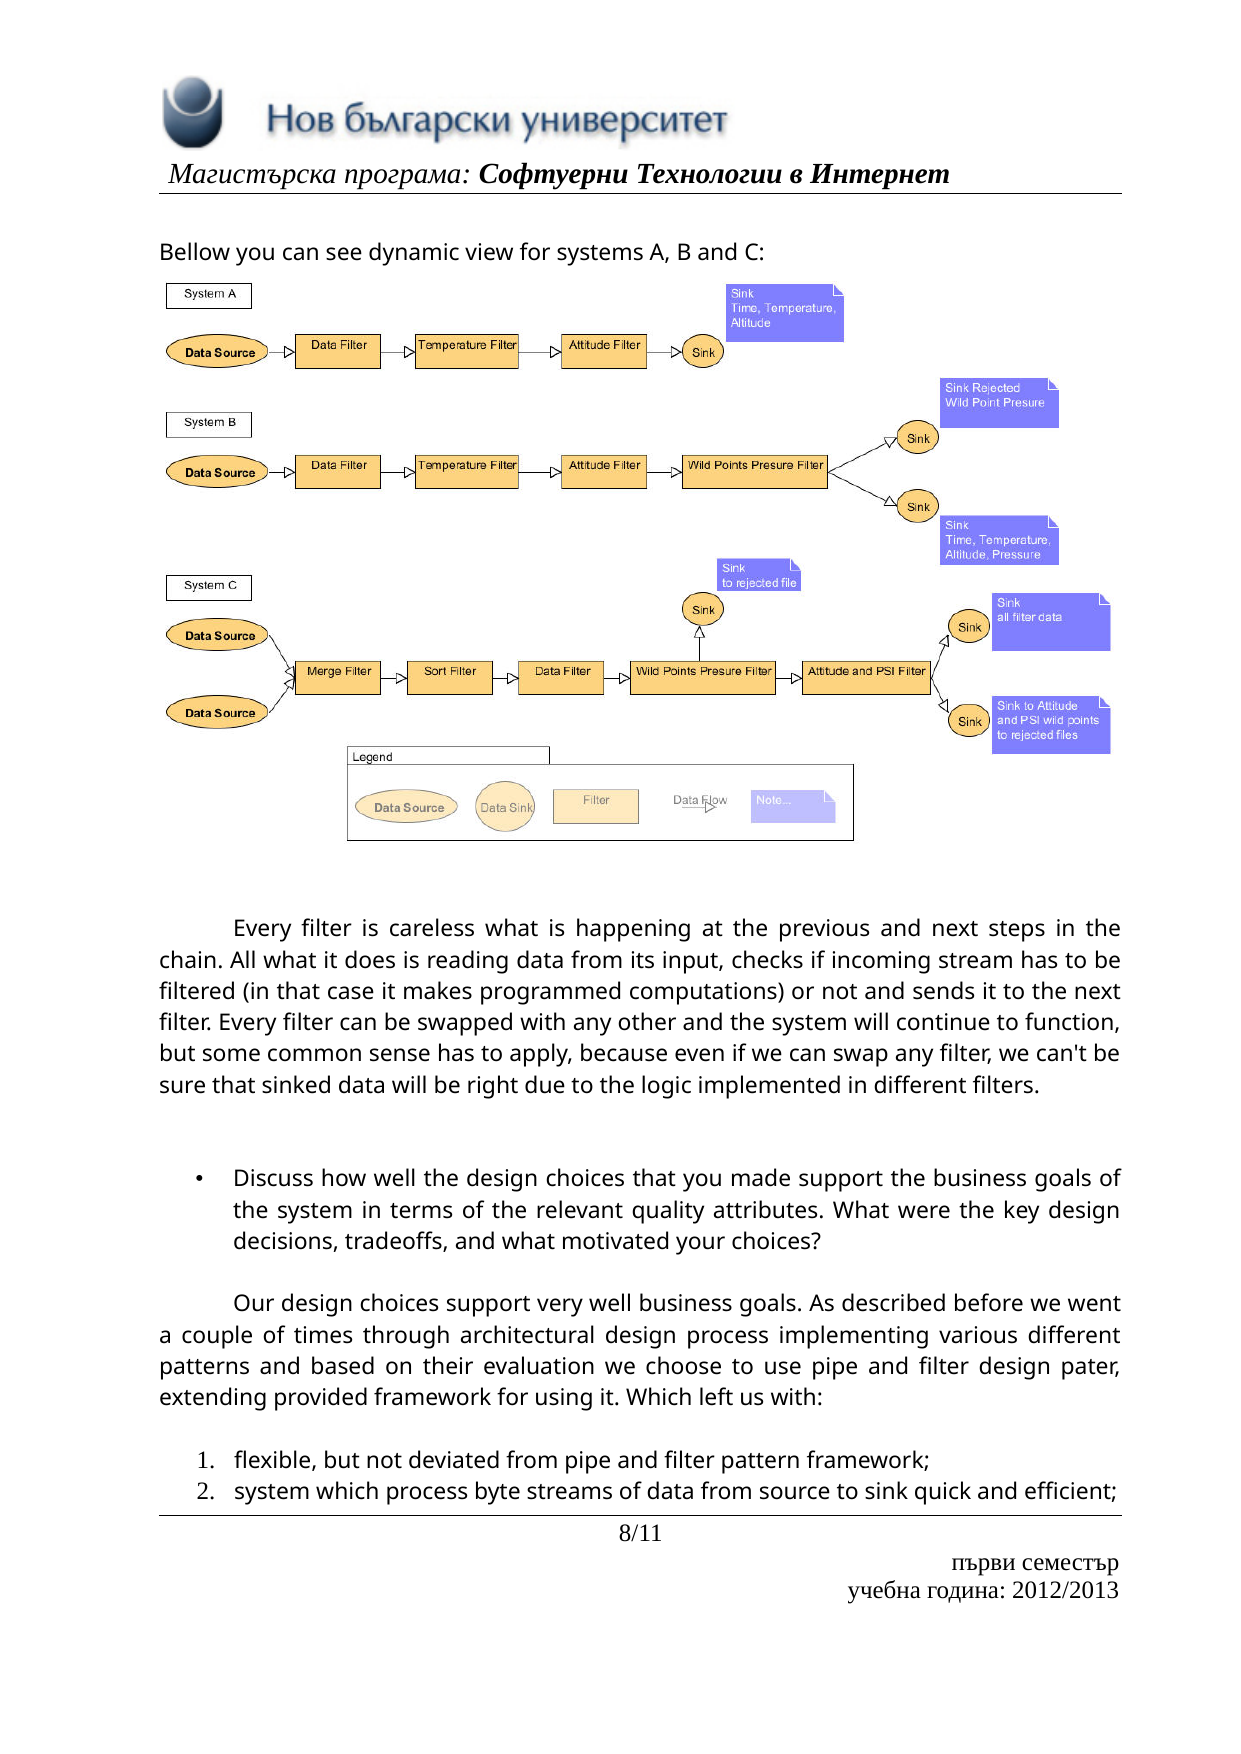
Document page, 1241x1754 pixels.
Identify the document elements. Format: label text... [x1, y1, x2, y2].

list Discuss how well the design choices that you made support the business goals of the system in terms of the relevant quality attributes. What were the key design decisions, tradeoffs, and what motivated your choices? [195, 1162, 1122, 1256]
text Bellow you can see dynamic view for systems A, B and C: [159, 236, 1122, 267]
list system which process byte streams of data from source to sink quick and efficient; [196, 1475, 1122, 1506]
text Our design choices support very well business goals. As described before we went a couple of times through architectural design process implementing various different patterns and based on their evaluation we choose to use pipe and filter design pater, extending provided framework for using it. Which left us with: [159, 1287, 1122, 1412]
picture [162, 75, 736, 151]
text Every filter is careless what is happening at the previous and next steps in the chain. All what it does is reading data from its input, checks if incoming stream has to be filtered (in that case it makes programmed computations) or not and sends it to the next filter. Every filter can be swapped with any other and the system will continue to function, but some common sense has to apply, because even if we can swap any filter, we can't be sure that sinked data will be right due to the logic implemented in different filters. [159, 912, 1122, 1100]
list flexible, but not deviated from pipe and filter pattern framework; [196, 1444, 1122, 1475]
picture [158, 267, 1123, 850]
